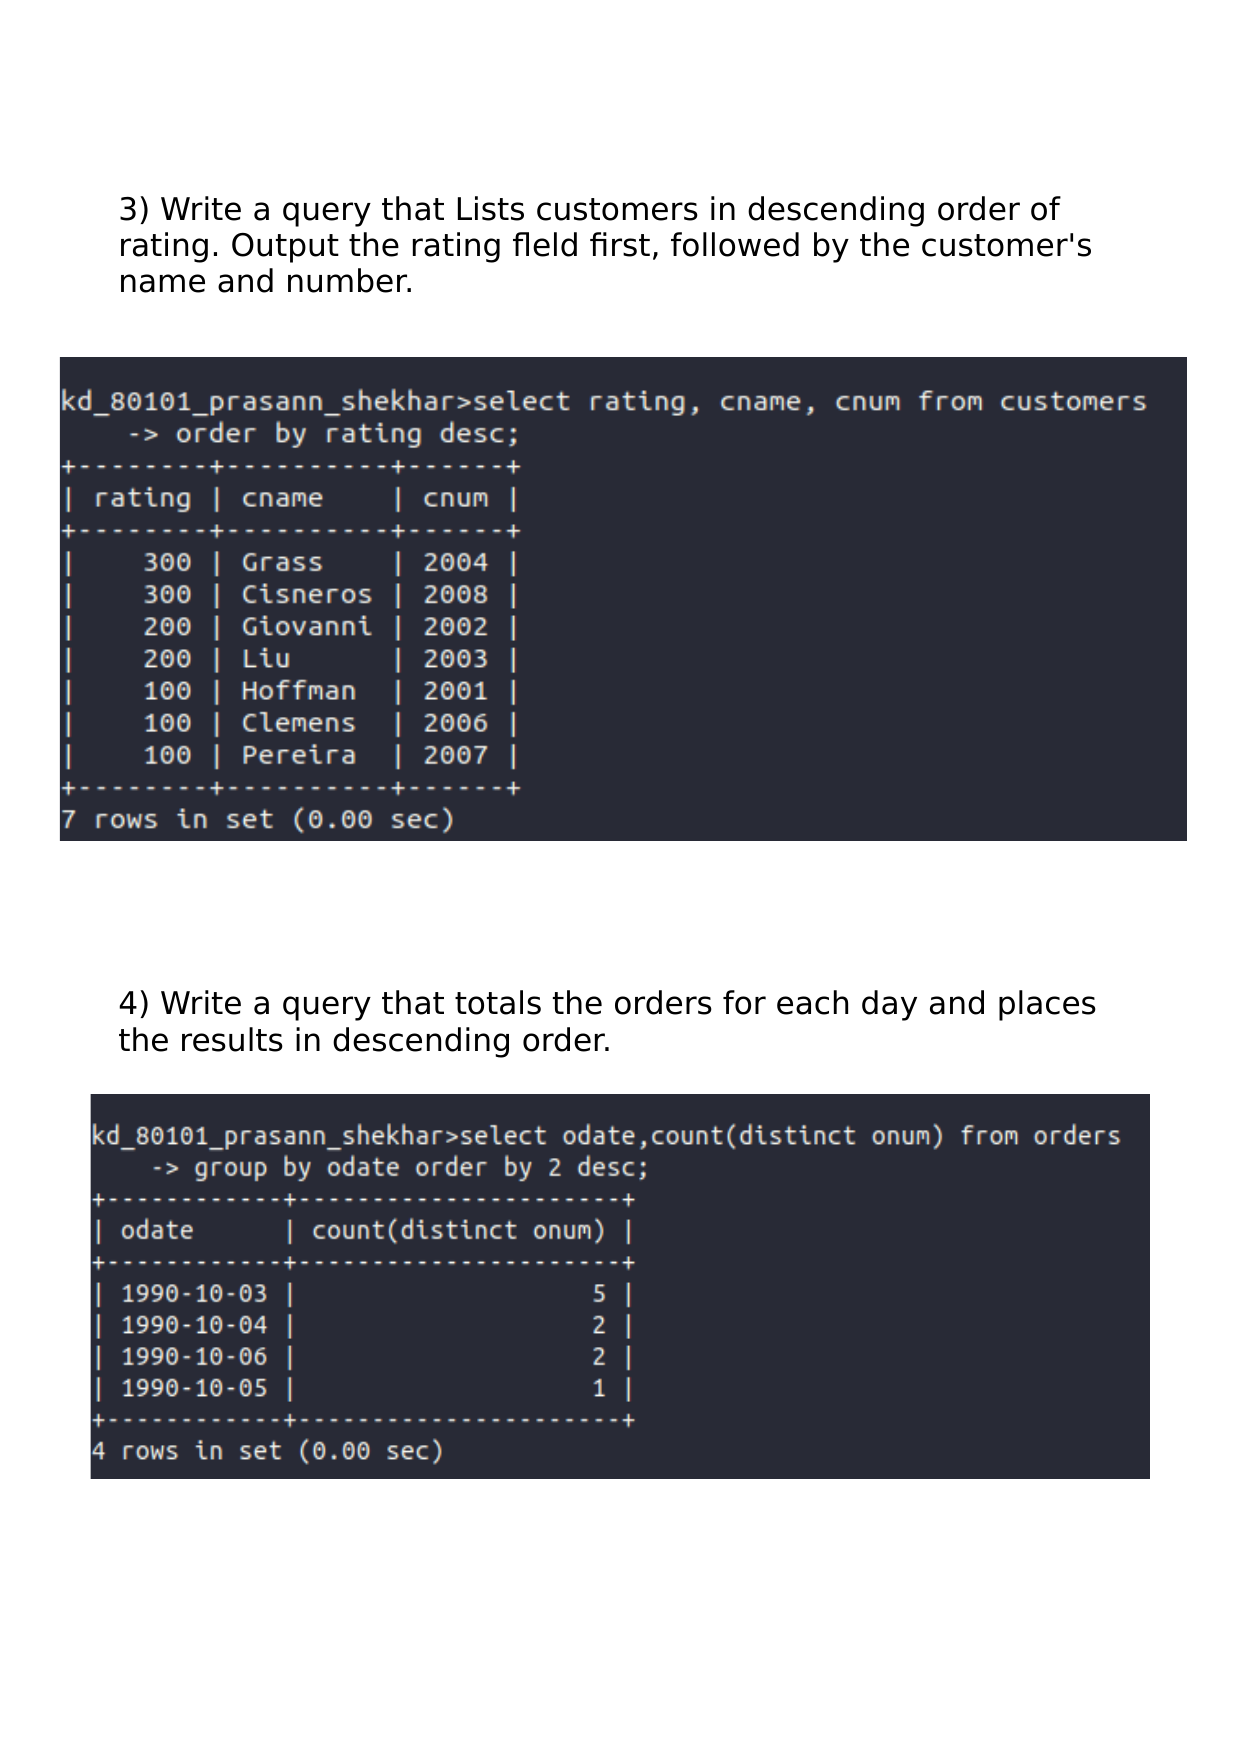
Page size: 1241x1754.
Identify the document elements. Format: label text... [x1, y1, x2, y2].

text 3) Write a query that Lists customers in descending order of rating. Output the rating fleld first, followed by the customer's name and number. [118, 191, 1122, 300]
picture [90, 1094, 1150, 1479]
picture [59, 357, 1187, 841]
text 4) Write a query that totals the orders for each day and places the results in descending order. [118, 986, 1122, 1058]
